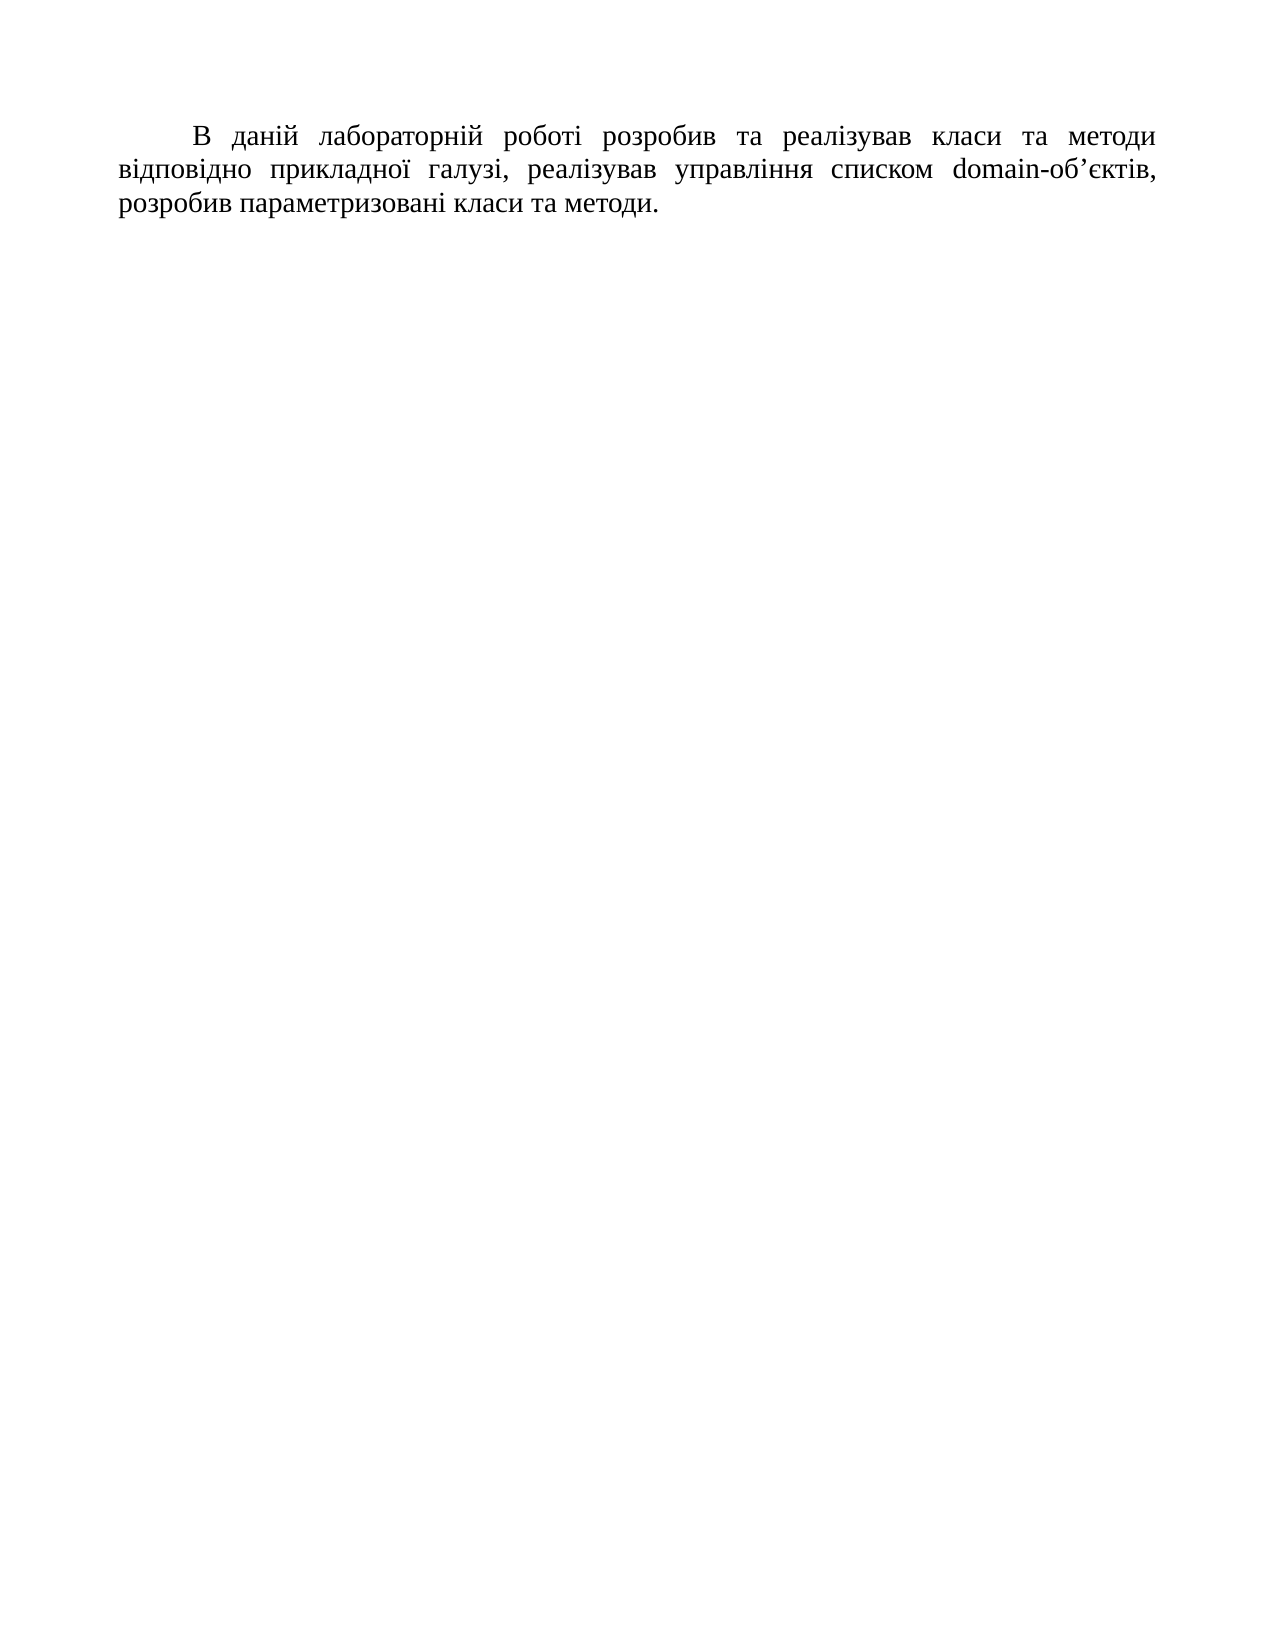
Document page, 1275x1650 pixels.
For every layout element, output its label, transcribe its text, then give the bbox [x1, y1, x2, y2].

text В даній лабораторній роботі розробив та реалізував класи та методи відповідно прикладної галузі, реалізував управління списком domain-об’єктів, розробив параметризовані класи та методи. [118, 118, 1157, 219]
